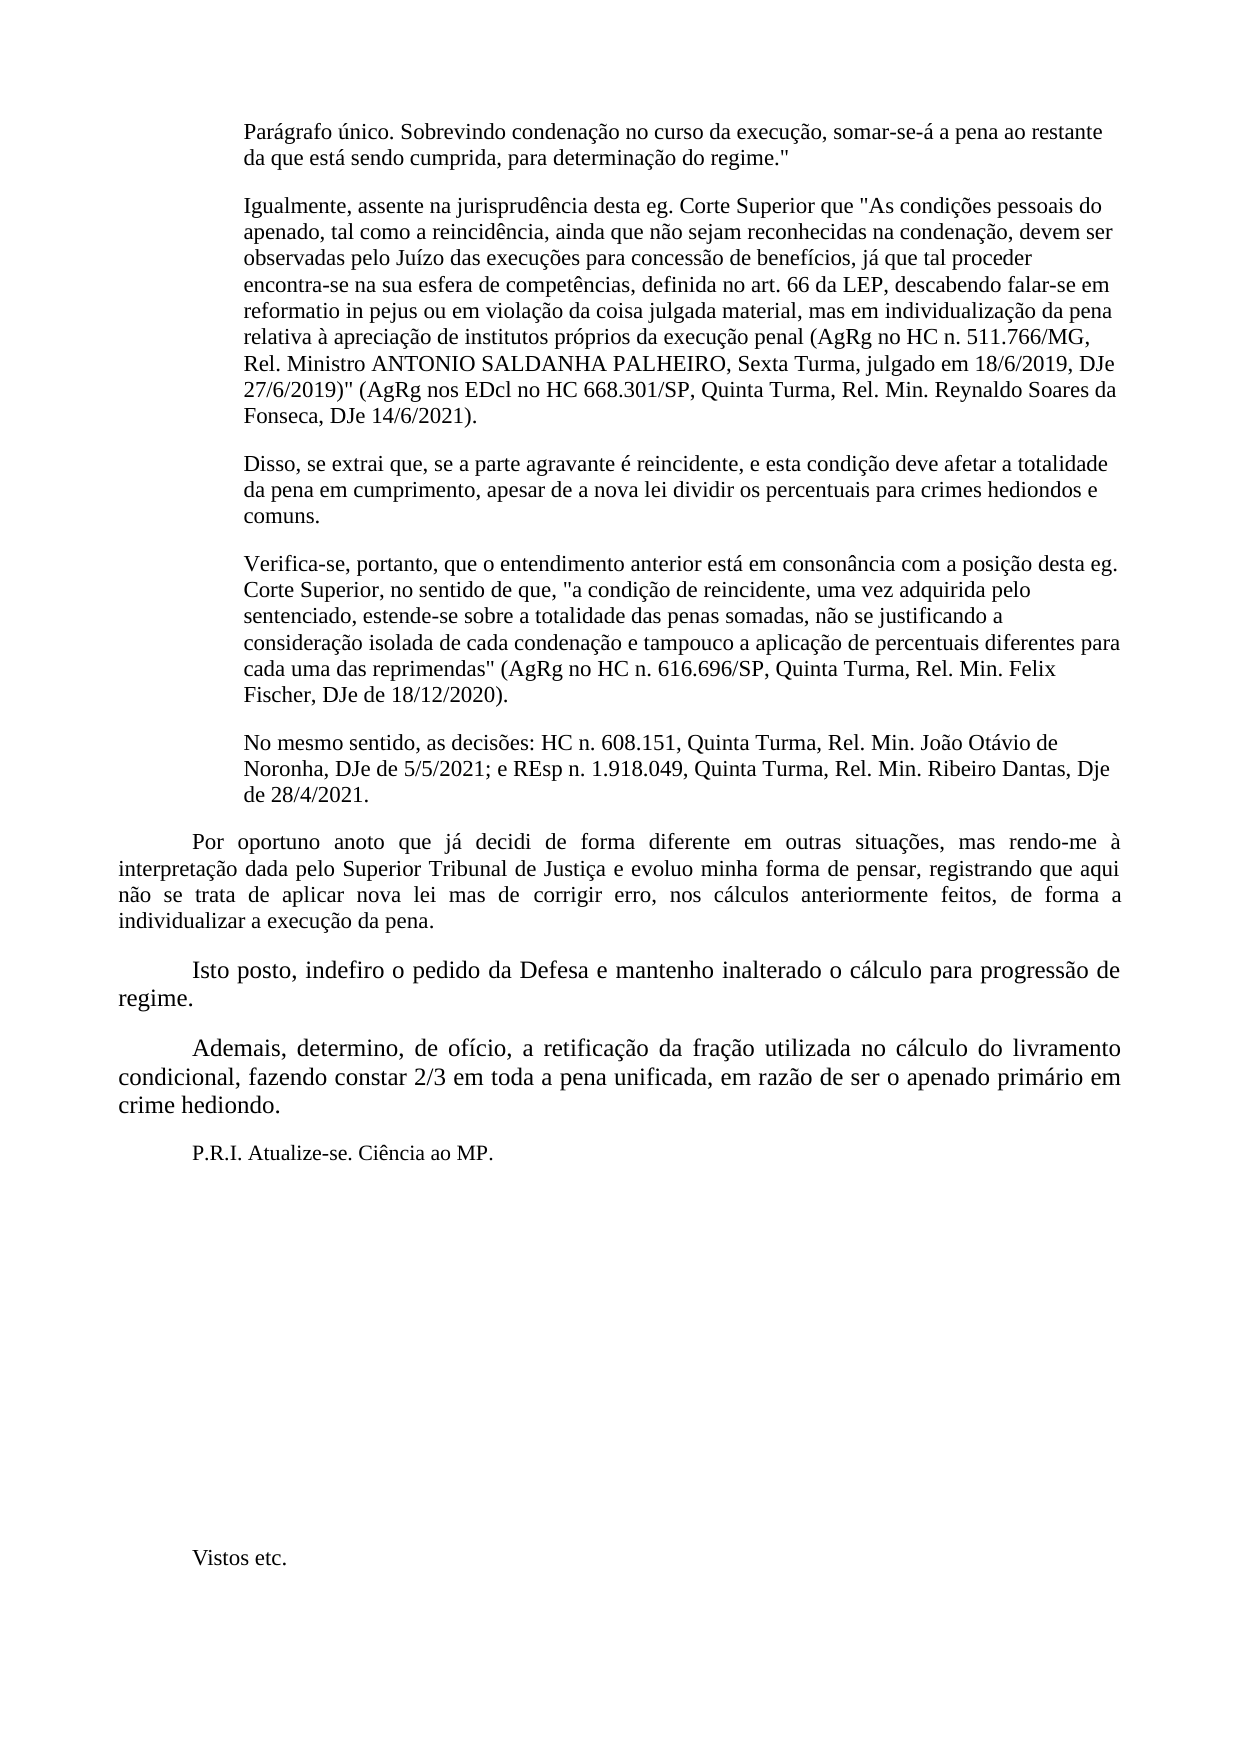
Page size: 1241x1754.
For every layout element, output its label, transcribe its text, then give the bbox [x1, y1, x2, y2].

text Por oportuno anoto que já decidi de forma diferente em outras situações, mas rendo-me à interpretação dada pelo Superior Tribunal de Justiça e evoluo minha forma de pensar, registrando que aqui não se trata de aplicar nova lei mas de corrigir erro, nos cálculos anteriormente feitos, de forma a individualizar a execução da pena. [118, 828, 1122, 934]
text No mesmo sentido, as decisões: HC n. 608.151, Quinta Turma, Rel. Min. João Otávio de Noronha, DJe de 5/5/2021; e REsp n. 1.918.049, Quinta Turma, Rel. Min. Ribeiro Dantas, Dje de 28/4/2021. [243, 728, 1122, 808]
text Isto posto, indefiro o pedido da Defesa e mantenho inalterado o cálculo para progressão de regime. [118, 955, 1122, 1012]
text Disso, se extrai que, se a parte agravante é reincidente, e esta condição deve afetar a totalidade da pena em cumprimento, apesar de a nova lei dividir os percentuais para crimes hediondos e comuns. [243, 450, 1122, 529]
text P.R.I. Atualize-se. Ciência ao MP. [118, 1140, 1122, 1165]
text Parágrafo único. Sobrevindo condenação no curso da execução, somar-se-á a pena ao restante da que está sendo cumprida, para determinação do regime." [243, 118, 1122, 171]
text Ademais, determino, de ofício, a retificação da fração utilizada no cálculo do livramento condicional, fazendo constar 2/3 em toda a pena unificada, em razão de ser o apenado primário em crime hediondo. [118, 1033, 1122, 1119]
text Verifica-se, portanto, que o entendimento anterior está em consonância com a posição desta eg. Corte Superior, no sentido de que, "a condição de reincidente, uma vez adquirida pelo sentenciado, estende-se sobre a totalidade das penas somadas, não se justificando a consideração isolada de cada condenação e tampouco a aplicação de percentuais diferentes para cada uma das reprimendas" (AgRg no HC n. 616.696/SP, Quinta Turma, Rel. Min. Felix Fischer, DJe de 18/12/2020). [243, 549, 1122, 708]
text Vistos etc. [118, 1544, 1122, 1571]
text Igualmente, assente na jurisprudência desta eg. Corte Superior que "As condições pessoais do apenado, tal como a reincidência, ainda que não sejam reconhecidas na condenação, devem ser observadas pelo Juízo das execuções para concessão de benefícios, já que tal proceder encontra-se na sua esfera de competências, definida no art. 66 da LEP, descabendo falar-se em reformatio in pejus ou em violação da coisa julgada material, mas em individualização da pena relativa à apreciação de institutos próprios da execução penal (AgRg no HC n. 511.766/MG, Rel. Ministro ANTONIO SALDANHA PALHEIRO, Sexta Turma, julgado em 18/6/2019, DJe 27/6/2019)" (AgRg nos EDcl no HC 668.301/SP, Quinta Turma, Rel. Min. Reynaldo Soares da Fonseca, DJe 14/6/2021). [243, 192, 1122, 429]
